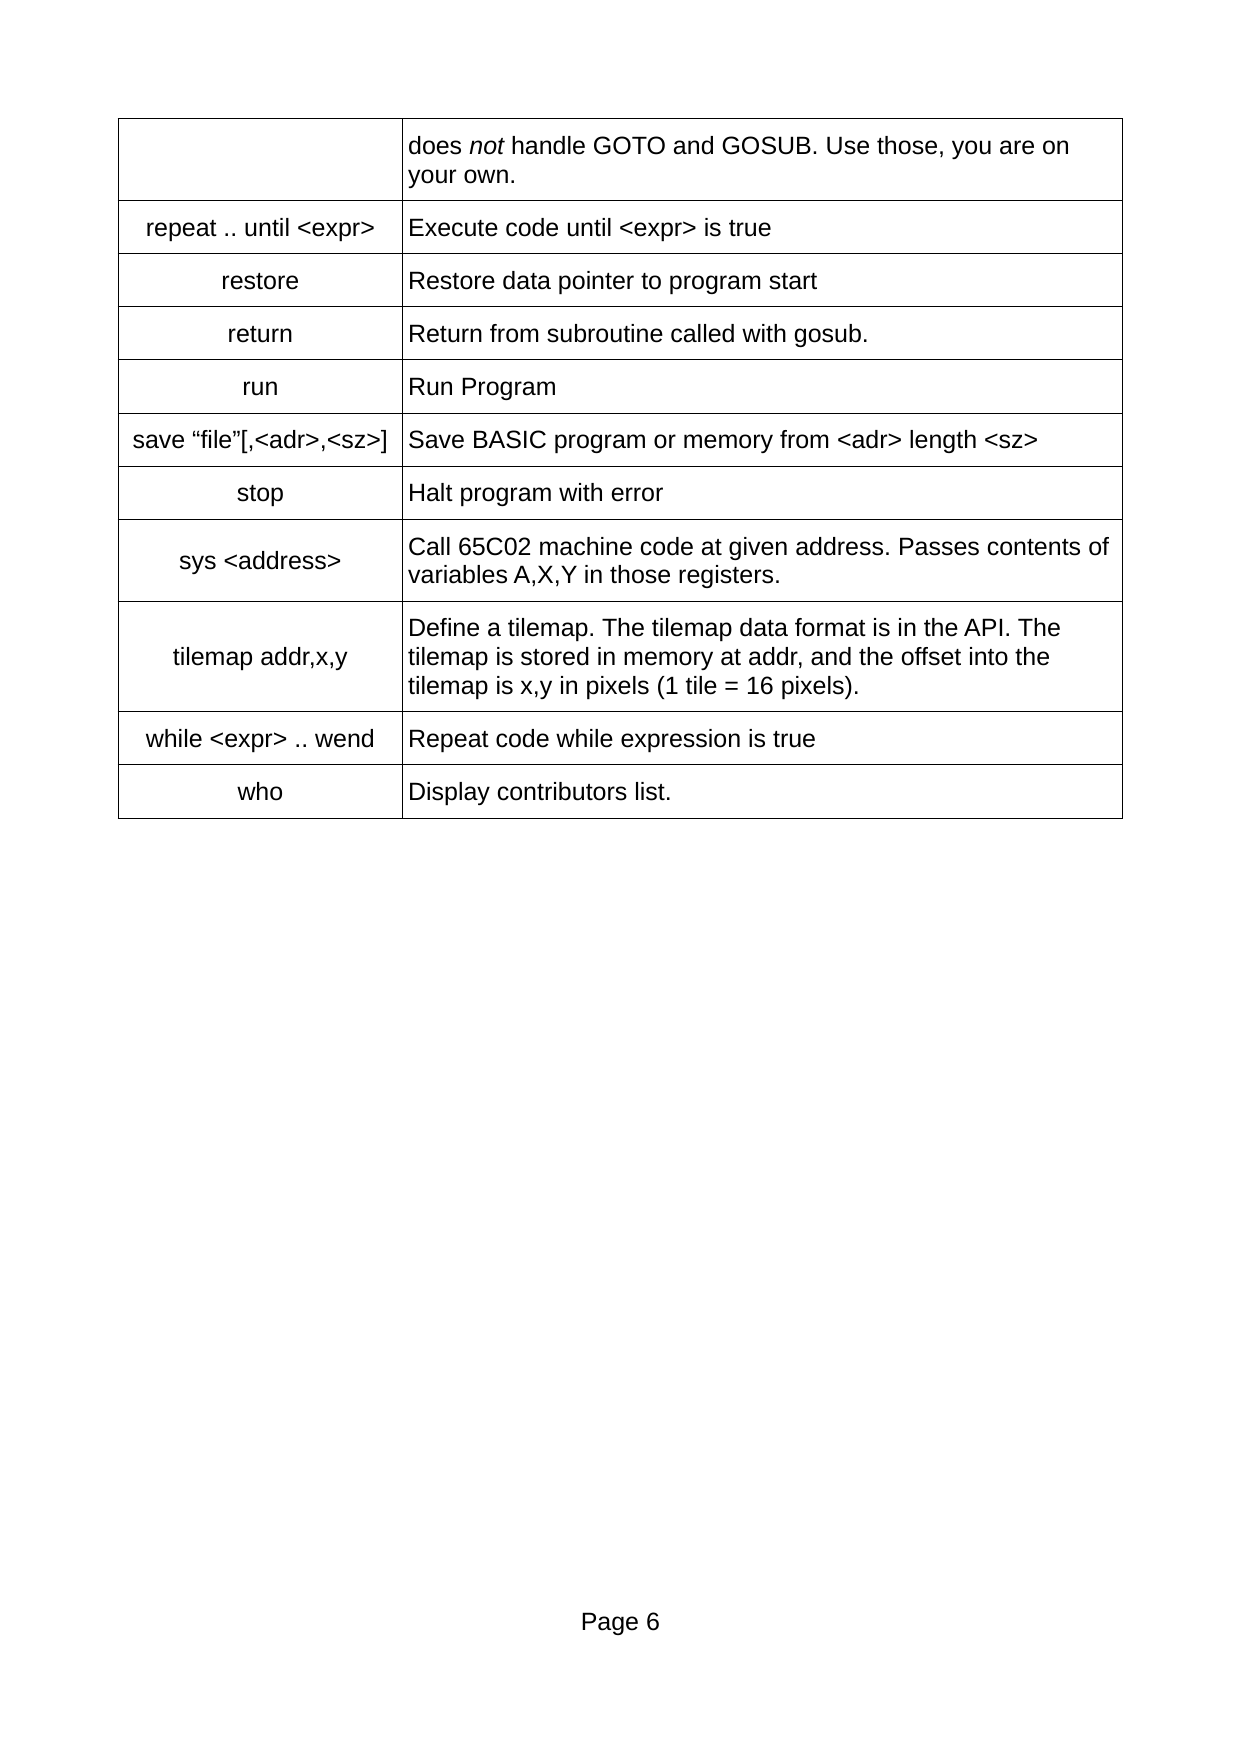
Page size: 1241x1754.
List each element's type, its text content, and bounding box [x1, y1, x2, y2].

table_cell Restore [119, 254, 402, 306]
table_cell Restore data pointer to program start [403, 254, 1122, 306]
table_cell Display contributors list. [403, 765, 1122, 817]
table_cell Stop [119, 467, 402, 519]
table_cell Call 65C02 machine code at given address. Passes contents of variables A,X,Y in those registers. [403, 520, 1122, 601]
table_cell Return from subroutine called with gosub. [403, 307, 1122, 359]
table_cell Define a tilemap. The tilemap data format is in the API. The tilemap is stored in memory at addr, and the offset into the tilemap is x,y in pixels (1 tile = 16 pixels). [403, 602, 1122, 711]
table_cell Save BASIC program or memory from <adr> length <sz> [403, 414, 1122, 466]
table_cell Save “file”[,<adr>,<sz>] [119, 414, 402, 466]
table_cell Halt program with error [403, 467, 1122, 519]
table_cell Repeat .. until <expr> [119, 201, 402, 253]
table_cell does not handle GOTO and GOSUB. Use those, you are on your own. [403, 119, 1122, 200]
table_cell Sys <address> [119, 520, 402, 601]
table_cell Repeat code while expression is true [403, 712, 1122, 764]
table_cell While <expr> .. wend [119, 712, 402, 764]
table_cell Run Program [403, 360, 1122, 412]
table_cell [119, 119, 402, 200]
table_cell Run [119, 360, 402, 412]
table_cell Execute code until <expr> is true [403, 201, 1122, 253]
table_cell Tilemap addr,x,y [119, 602, 402, 711]
table_cell Who [119, 765, 402, 817]
table_cell Return [119, 307, 402, 359]
